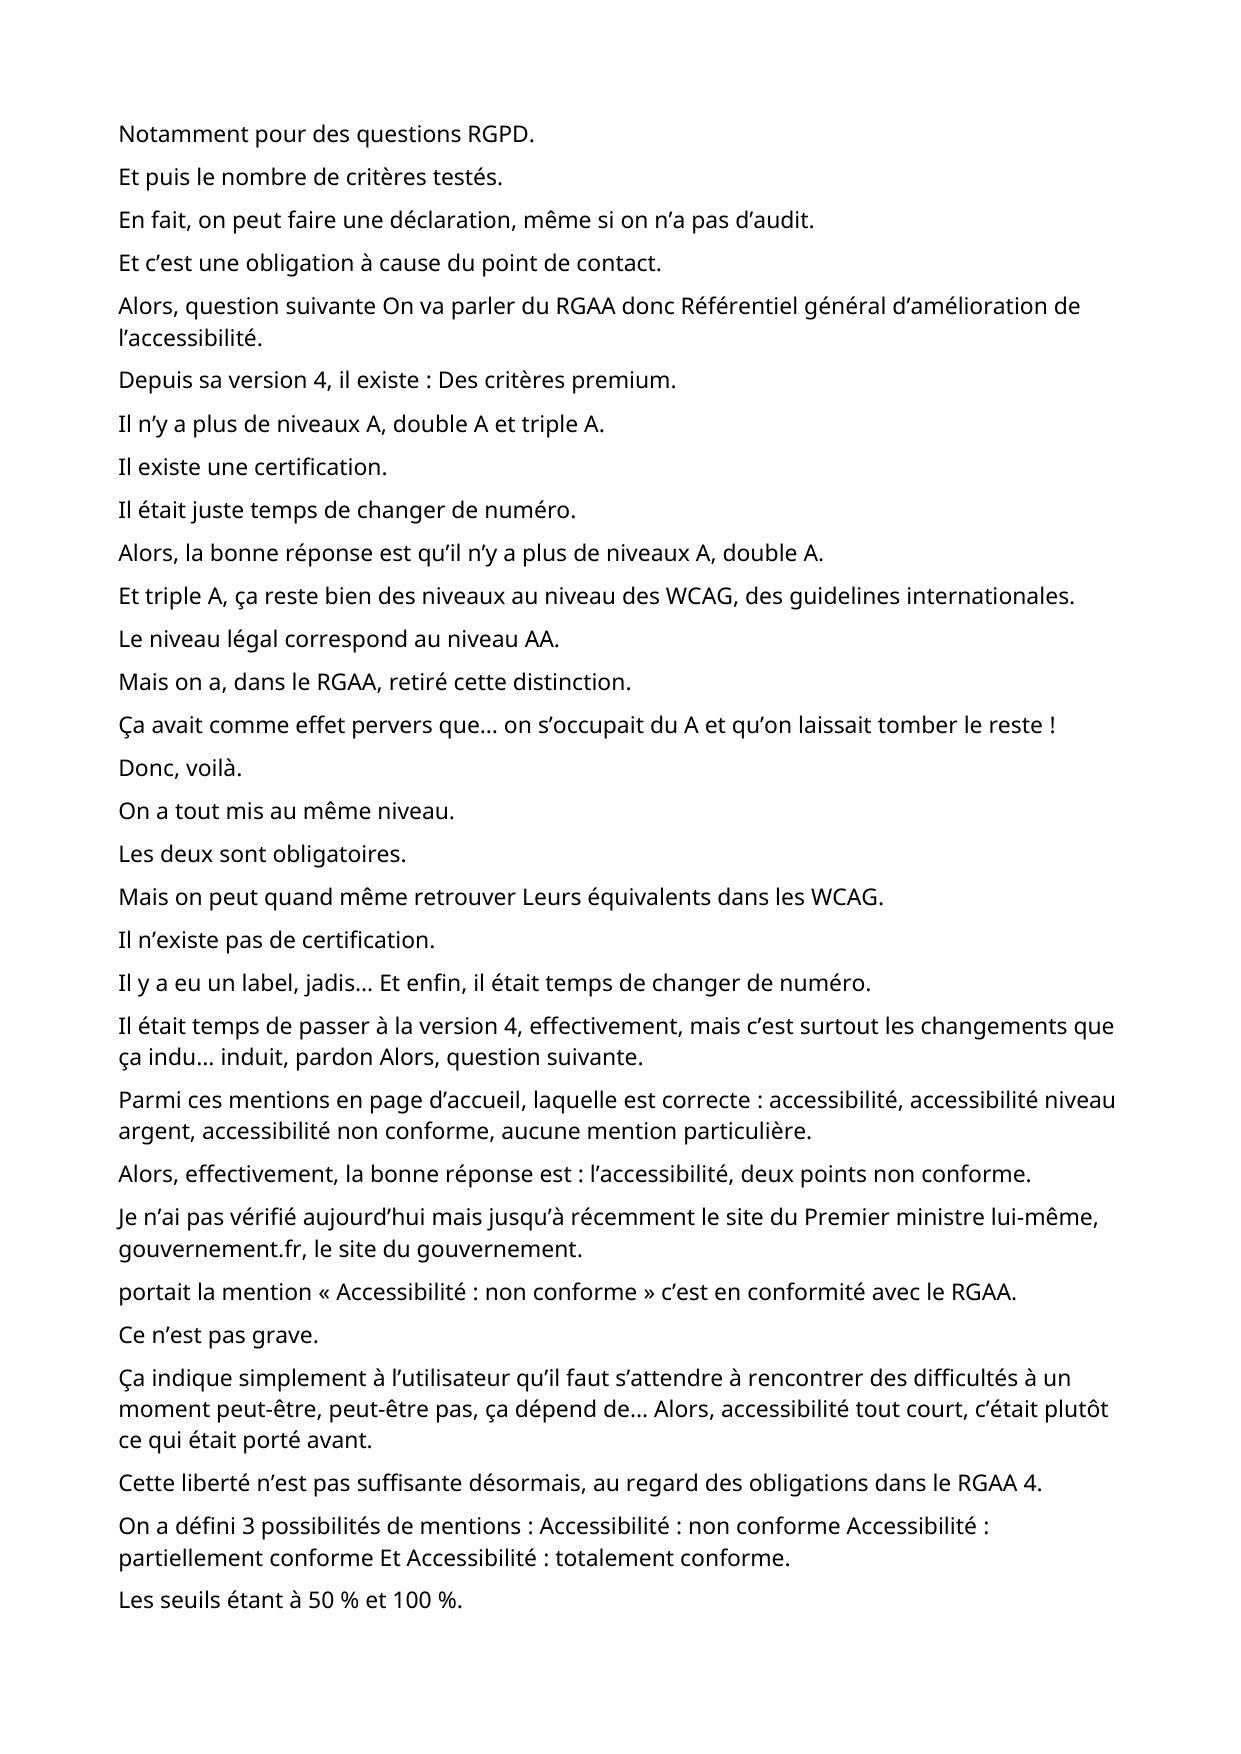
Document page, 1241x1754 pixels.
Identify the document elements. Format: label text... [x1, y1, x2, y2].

text Il n’y a plus de niveaux A, double A et triple A. [118, 407, 1122, 439]
text Cette liberté n’est pas suffisante désormais, au regard des obligations dans le RGAA 4. [118, 1467, 1122, 1498]
text Il était temps de passer à la version 4, effectivement, mais c’est surtout les changements que ça indu… induit, pardon Alors, question suivante. [118, 1010, 1122, 1072]
text Il était juste temps de changer de numéro. [118, 493, 1122, 525]
text Le niveau légal correspond au niveau AA. [118, 623, 1122, 654]
text Alors, la bonne réponse est qu’il n’y a plus de niveaux A, double A. [118, 537, 1122, 568]
text On a défini 3 possibilités de mentions : Accessibilité : non conforme Accessibilité : partiellement conforme Et Accessibilité : totalement conforme. [118, 1510, 1122, 1573]
text Les seuils étant à 50 % et 100 %. [118, 1584, 1122, 1616]
text Les deux sont obligatoires. [118, 838, 1122, 869]
text Alors, effectivement, la bonne réponse est : l’accessibilité, deux points non conforme. [118, 1158, 1122, 1189]
text Ce n’est pas grave. [118, 1319, 1122, 1350]
text portait la mention « Accessibilité : non conforme » c’est en conformité avec le RGAA. [118, 1276, 1122, 1307]
text Et triple A, ça reste bien des niveaux au niveau des WCAG, des guidelines internationales. [118, 579, 1122, 611]
text Depuis sa version 4, il existe : Des critères premium. [118, 364, 1122, 396]
text Il existe une certification. [118, 451, 1122, 482]
text Alors, question suivante On va parler du RGAA donc Référentiel général d’amélioration de l’accessibilité. [118, 290, 1122, 353]
text Il n’existe pas de certification. [118, 924, 1122, 955]
text En fait, on peut faire une déclaration, même si on n’a pas d’audit. [118, 204, 1122, 235]
text Notamment pour des questions RGPD. [118, 118, 1122, 149]
text On a tout mis au même niveau. [118, 795, 1122, 826]
text Ça indique simplement à l’utilisateur qu’il faut s’attendre à rencontrer des difficultés à un moment peut-être, peut-être pas, ça dépend de… Alors, accessibilité tout court, c’était plutôt ce qui était porté avant. [118, 1362, 1122, 1455]
text Et c’est une obligation à cause du point de contact. [118, 247, 1122, 278]
text Je n’ai pas vérifié aujourd’hui mais jusqu’à récemment le site du Premier ministre lui-même, gouvernement.fr, le site du gouvernement. [118, 1201, 1122, 1264]
text Donc, voilà. [118, 752, 1122, 783]
text Il y a eu un label, jadis… Et enfin, il était temps de changer de numéro. [118, 967, 1122, 998]
text Parmi ces mentions en page d’accueil, laquelle est correcte : accessibilité, accessibilité niveau argent, accessibilité non conforme, aucune mention particulière. [118, 1084, 1122, 1147]
text Et puis le nombre de critères testés. [118, 161, 1122, 192]
text Ça avait comme effet pervers que… on s’occupait du A et qu’on laissait tomber le reste ! [118, 709, 1122, 740]
text Mais on a, dans le RGAA, retiré cette distinction. [118, 666, 1122, 697]
text Mais on peut quand même retrouver Leurs équivalents dans les WCAG. [118, 881, 1122, 912]
